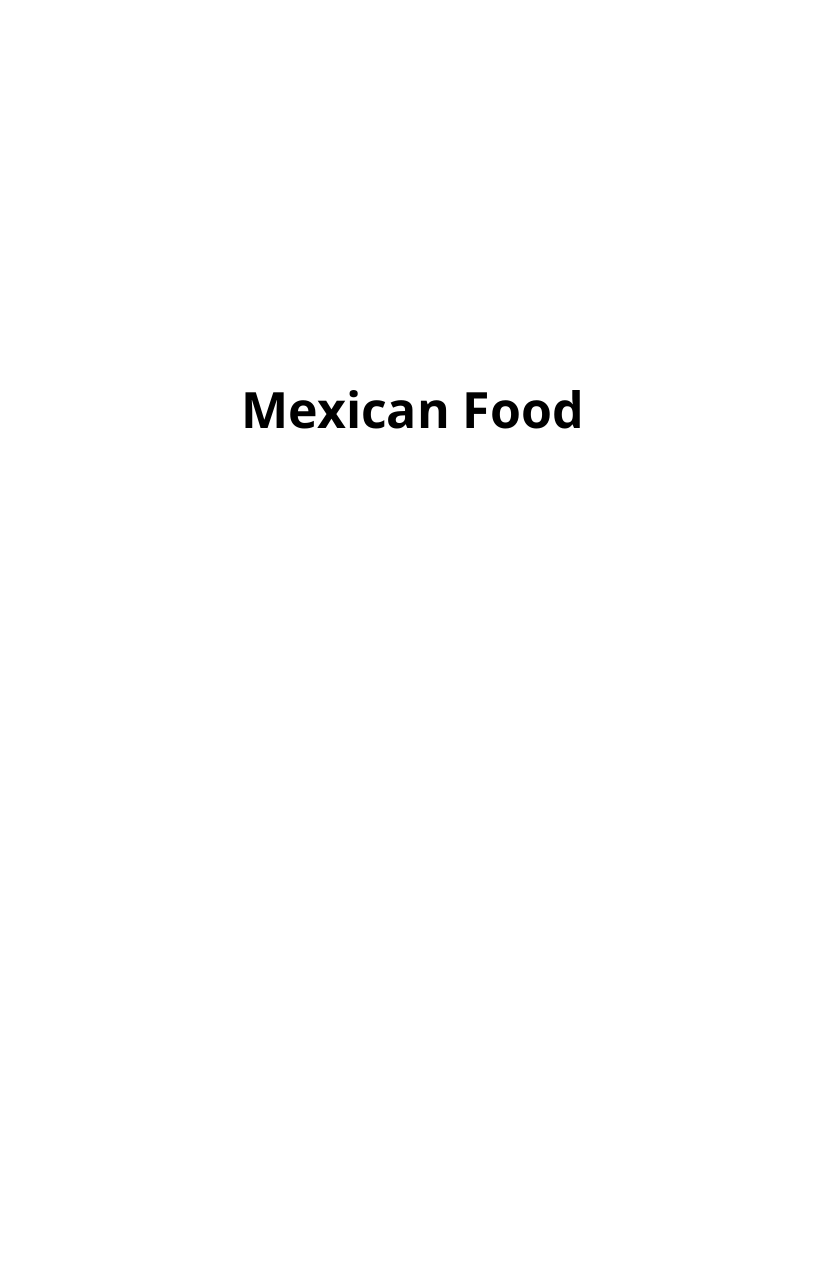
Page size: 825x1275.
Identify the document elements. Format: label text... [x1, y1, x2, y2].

subtitle Mexican Food [75, 375, 750, 443]
